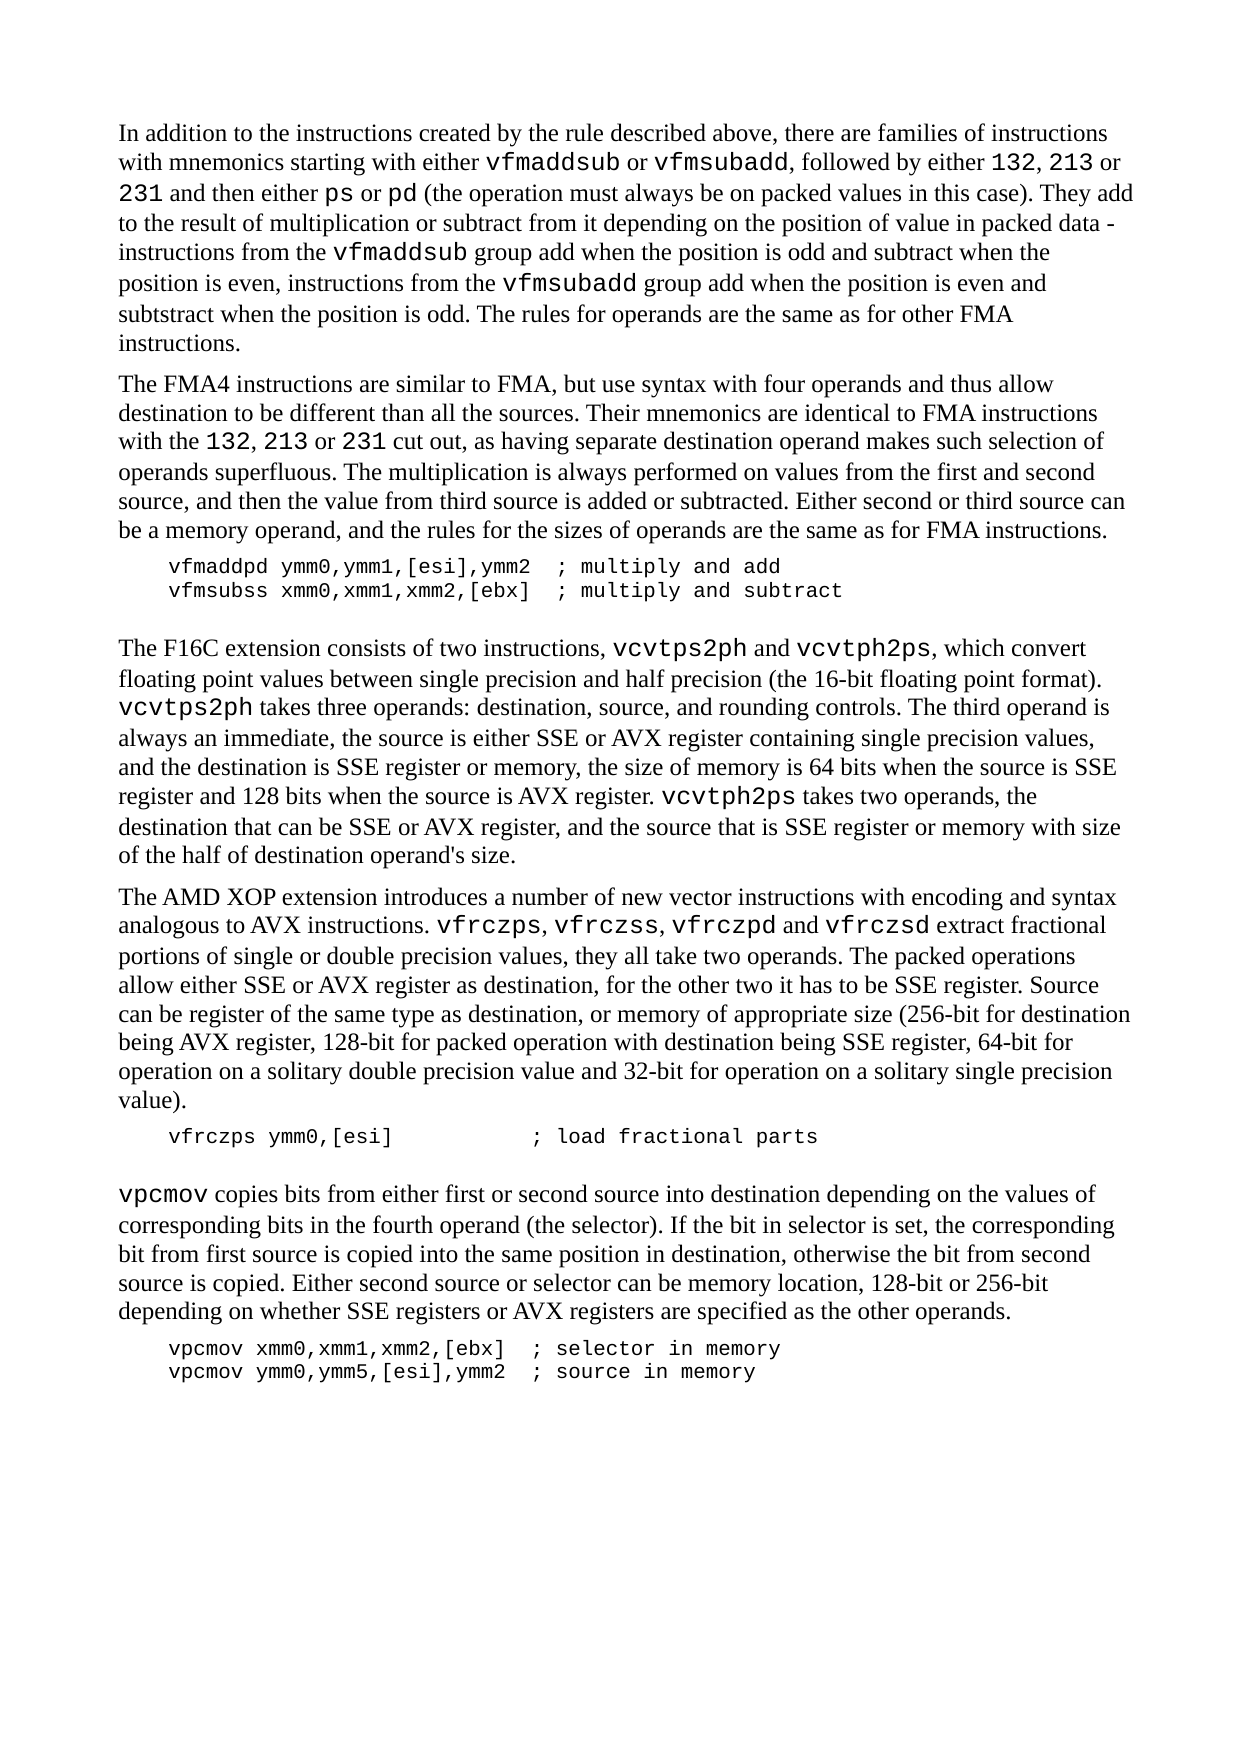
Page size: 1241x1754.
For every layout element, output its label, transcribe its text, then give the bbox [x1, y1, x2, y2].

text vfmsubss xmm0,xmm1,xmm2,[ebx] ; multiply and subtract [118, 580, 1137, 603]
text vfrczps ymm0,[esi] ; load fractional parts [118, 1126, 1137, 1150]
text In addition to the instructions created by the rule described above, there are families of instructions with mnemonics starting with either vfmaddsub or vfmsubadd, followed by either 132, 213 or 231 and then either ps or pd (the operation must always be on packed values in this case). They add to the result of multiplication or subtract from it depending on the position of value in packed data - instructions from the vfmaddsub group add when the position is odd and subtract when the position is even, instructions from the vfmsubadd group add when the position is even and subtstract when the position is odd. The rules for operands are the same as for other FMA instructions. [118, 118, 1137, 356]
text vfmaddpd ymm0,ymm1,[esi],ymm2 ; multiply and add [118, 556, 1137, 580]
text The AMD XOP extension introduces a number of new vector instructions with encoding and syntax analogous to AVX instructions. vfrczps, vfrczss, vfrczpd and vfrczsd extract fractional portions of single or double precision values, they all take two operands. The packed operations allow either SSE or AVX register as destination, for the other two it has to be SSE register. Source can be register of the same type as destination, or memory of appropriate size (256-bit for destination being AVX register, 128-bit for packed operation with destination being SSE register, 64-bit for operation on a solitary double precision value and 32-bit for operation on a solitary single precision value). [118, 882, 1137, 1114]
text The F16C extension consists of two instructions, vcvtps2ph and vcvtph2ps, which convert floating point values between single precision and half precision (the 16-bit floating point format). vcvtps2ph takes three operands: destination, source, and rounding controls. The third operand is always an immediate, the source is either SSE or AVX register containing single precision values, and the destination is SSE register or memory, the size of memory is 64 bits when the source is SSE register and 128 bits when the source is AVX register. vcvtph2ps takes two operands, the destination that can be SSE or AVX register, and the source that is SSE register or memory with size of the half of destination operand's size. [118, 633, 1137, 869]
text vpcmov ymm0,ymm5,[esi],ymm2 ; source in memory [118, 1361, 1137, 1385]
text The FMA4 instructions are similar to FMA, but use syntax with four operands and thus allow destination to be different than all the sources. Their mnemonics are identical to FMA instructions with the 132, 213 or 231 cut out, as having separate destination operand makes such selection of operands superfluous. The multiplication is always performed on values from the first and second source, and then the value from third source is added or subtracted. Either second or third source can be a memory operand, and the rules for the sizes of operands are the same as for FMA instructions. [118, 369, 1137, 543]
text vpcmov copies bits from either first or second source into destination depending on the values of corresponding bits in the fourth operand (the selector). If the bit in selector is set, the corresponding bit from first source is copied into the same position in destination, otherwise the bit from second source is copied. Either second source or selector can be memory location, 128-bit or 256-bit depending on whether SSE registers or AVX registers are specified as the other operands. [118, 1179, 1137, 1325]
text vpcmov xmm0,xmm1,xmm2,[ebx] ; selector in memory [118, 1338, 1137, 1361]
